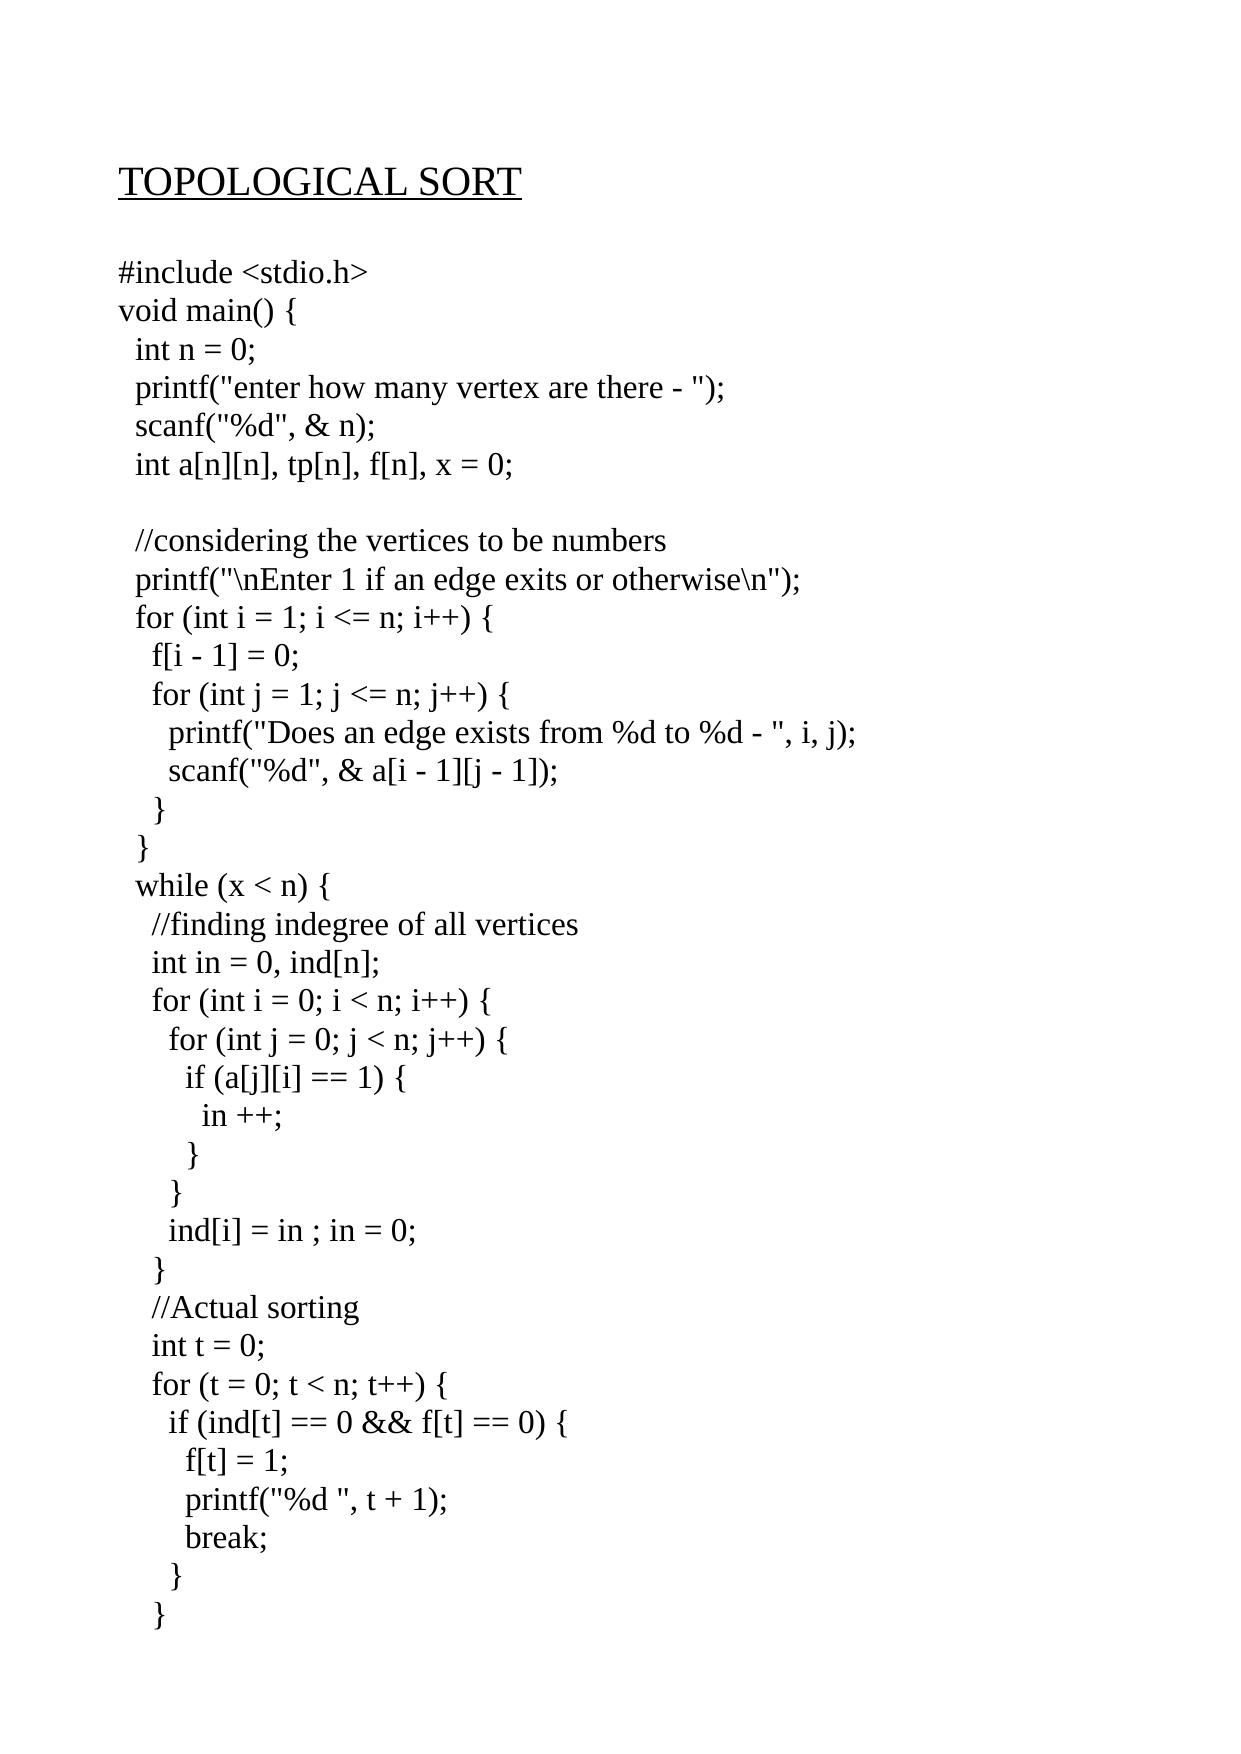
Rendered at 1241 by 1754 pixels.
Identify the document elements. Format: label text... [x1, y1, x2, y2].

text while (x < n) { [118, 866, 1122, 904]
text int t = 0; [118, 1326, 1122, 1364]
text if (ind[t] == 0 && f[t] == 0) { [118, 1402, 1122, 1441]
text for (t = 0; t < n; t++) { [118, 1364, 1122, 1402]
text break; [118, 1517, 1122, 1556]
text for (int i = 0; i < n; i++) { [118, 981, 1122, 1019]
text } [118, 1249, 1122, 1287]
text printf("\nEnter 1 if an edge exits or otherwise\n"); [118, 559, 1122, 597]
text int in = 0, ind[n]; [118, 942, 1122, 981]
text for (int j = 1; j <= n; j++) { [118, 674, 1122, 712]
text } [118, 789, 1122, 827]
text //Actual sorting [118, 1287, 1122, 1326]
text int n = 0; [118, 329, 1122, 367]
text } [118, 1556, 1122, 1594]
text #include <stdio.h> [118, 252, 1122, 291]
text } [118, 827, 1122, 866]
text in ++; [118, 1096, 1122, 1134]
text int a[n][n], tp[n], f[n], x = 0; [118, 444, 1122, 482]
text f[t] = 1; [118, 1441, 1122, 1479]
text printf("Does an edge exists from %d to %d - ", i, j); [118, 712, 1122, 751]
text void main() { [118, 291, 1122, 329]
text } [118, 1594, 1122, 1632]
text printf("%d ", t + 1); [118, 1479, 1122, 1517]
text f[i - 1] = 0; [118, 636, 1122, 674]
text scanf("%d", & a[i - 1][j - 1]); [118, 751, 1122, 789]
text //considering the vertices to be numbers [118, 521, 1122, 559]
text printf("enter how many vertex are there - "); [118, 367, 1122, 406]
text } [118, 1134, 1122, 1172]
text if (a[j][i] == 1) { [118, 1057, 1122, 1096]
text ind[i] = in ; in = 0; [118, 1211, 1122, 1249]
text } [118, 1172, 1122, 1211]
text scanf("%d", & n); [118, 406, 1122, 444]
text for (int j = 0; j < n; j++) { [118, 1019, 1122, 1057]
text //finding indegree of all vertices [118, 904, 1122, 942]
text TOPOLOGICAL SORT [118, 156, 1122, 204]
text for (int i = 1; i <= n; i++) { [118, 597, 1122, 636]
